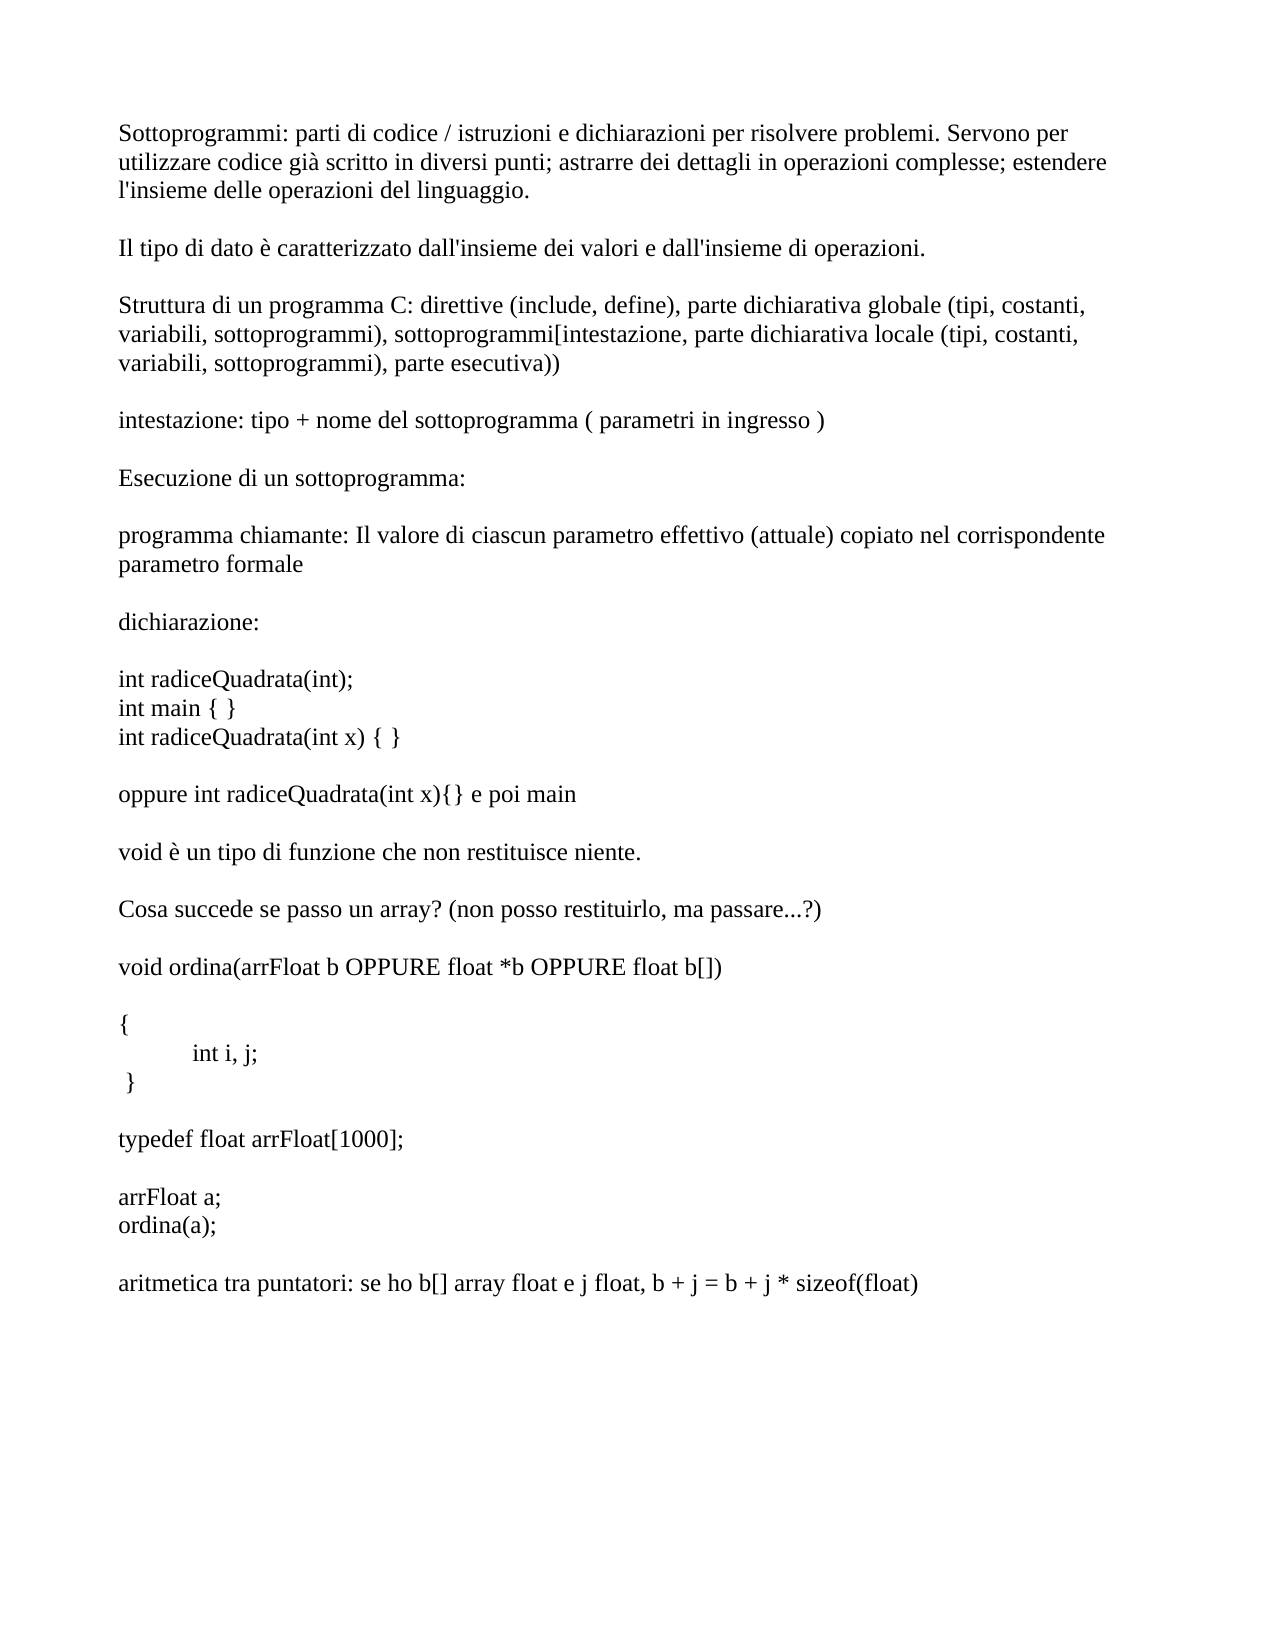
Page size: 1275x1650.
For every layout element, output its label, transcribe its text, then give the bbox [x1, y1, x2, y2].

text programma chiamante: Il valore di ciascun parametro effettivo (attuale) copiato nel corrispondente parametro formale [118, 521, 1157, 578]
text void è un tipo di funzione che non restituisce niente. [118, 837, 1157, 866]
text Esecuzione di un sottoprogramma: [118, 463, 1157, 492]
text Struttura di un programma C: direttive (include, define), parte dichiarativa globale (tipi, costanti, variabili, sottoprogrammi), sottoprogrammi[intestazione, parte dichiarativa locale (tipi, costanti, variabili, sottoprogrammi), parte esecutiva)) [118, 291, 1157, 377]
text oppure int radiceQuadrata(int x){} e poi main [118, 779, 1157, 808]
text void ordina(arrFloat b OPPURE float *b OPPURE float b[]) { [118, 952, 1157, 1038]
text int i, j; } [118, 1038, 1157, 1096]
text int radiceQuadrata(int); [118, 664, 1157, 693]
text aritmetica tra puntatori: se ho b[] array float e j float, b + j = b + j * sizeof(float) [118, 1268, 1157, 1297]
text Cosa succede se passo un array? (non posso restituirlo, ma passare...?) [118, 894, 1157, 923]
text intestazione: tipo + nome del sottoprogramma ( parametri in ingresso ) [118, 406, 1157, 434]
text typedef float arrFloat[1000]; [118, 1124, 1157, 1153]
text arrFloat a; [118, 1182, 1157, 1211]
text int main { } [118, 693, 1157, 722]
text ordina(a); [118, 1211, 1157, 1239]
text dichiarazione: [118, 607, 1157, 636]
text int radiceQuadrata(int x) { } [118, 722, 1157, 751]
text Il tipo di dato è caratterizzato dall'insieme dei valori e dall'insieme di operazioni. [118, 233, 1157, 262]
text Sottoprogrammi: parti di codice / istruzioni e dichiarazioni per risolvere problemi. Servono per utilizzare codice già scritto in diversi punti; astrarre dei dettagli in operazioni complesse; estendere l'insieme delle operazioni del linguaggio. [118, 118, 1157, 204]
